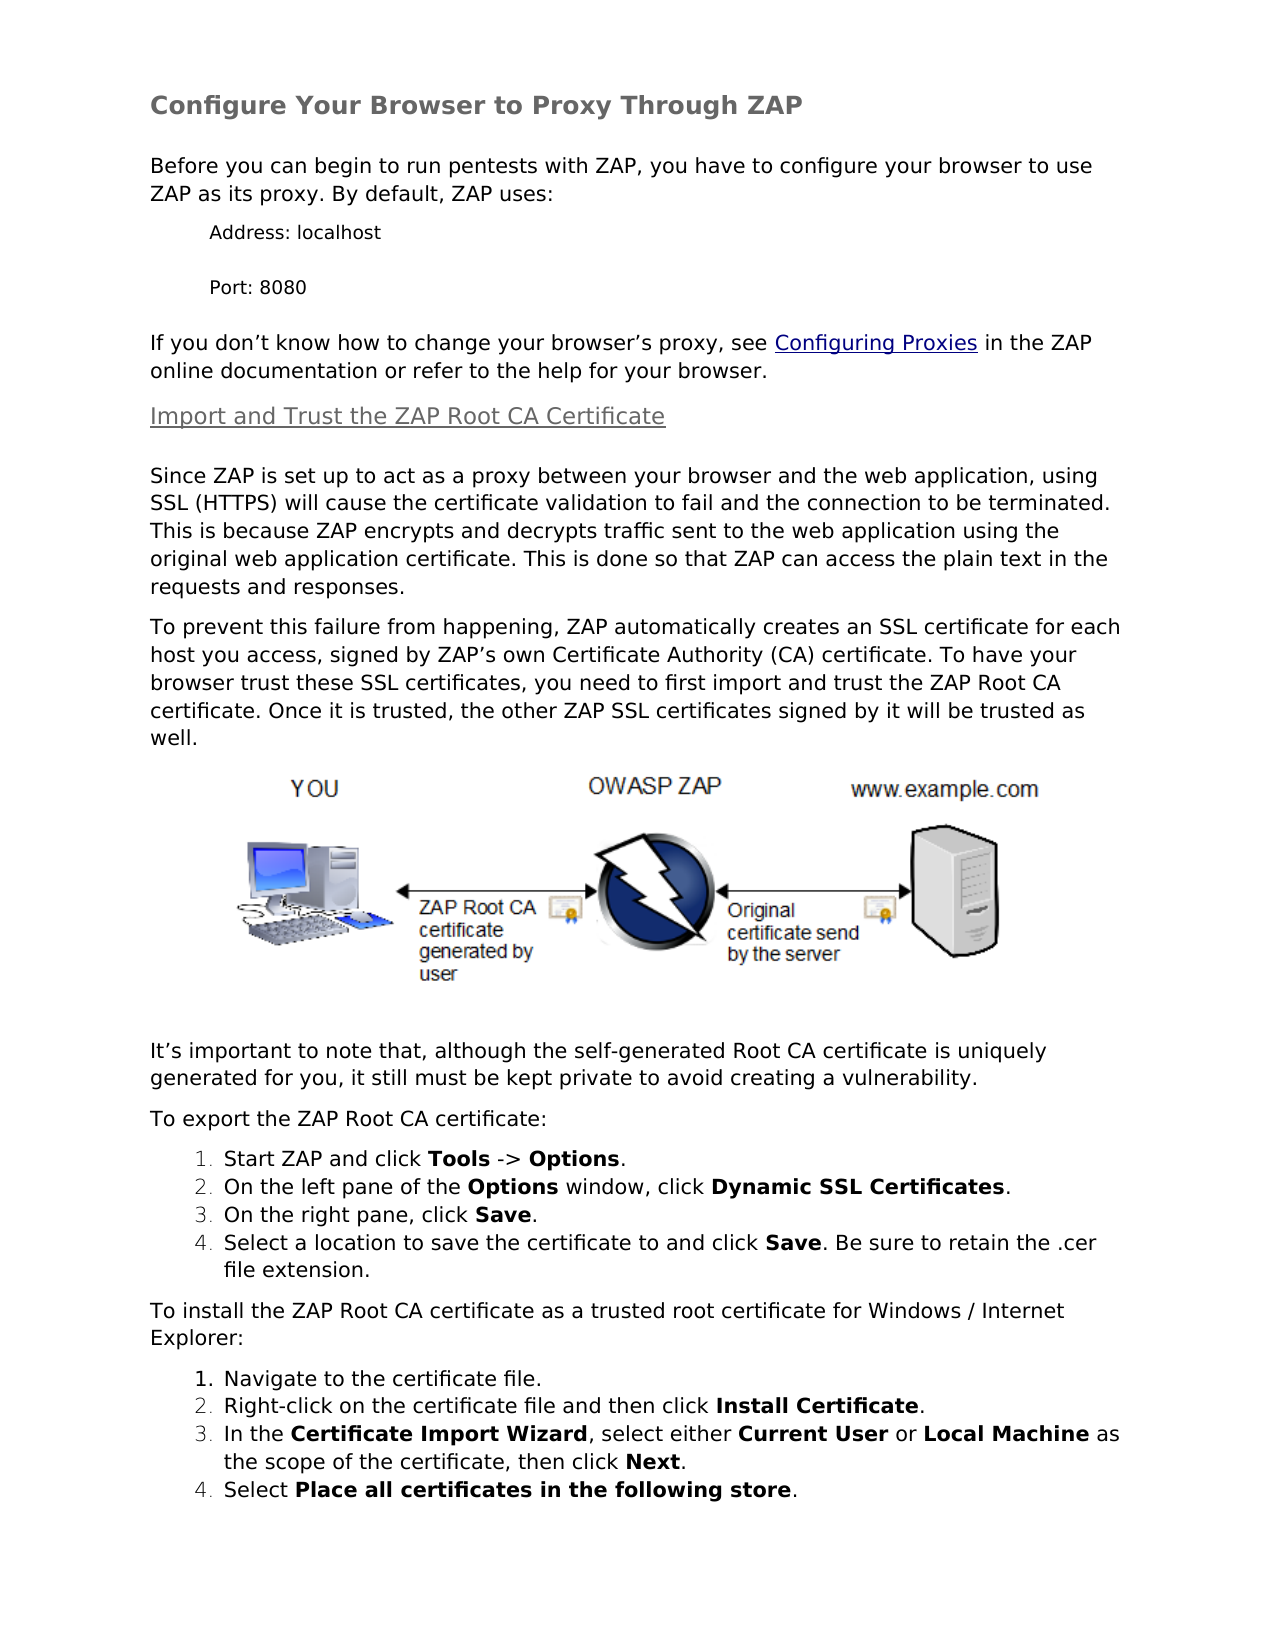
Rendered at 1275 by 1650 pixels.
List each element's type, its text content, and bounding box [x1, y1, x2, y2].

text Before you can begin to run pentests with ZAP, you have to configure your browser to use ZAP as its proxy. By default, ZAP uses: [150, 154, 1125, 206]
list Select Place all certificates in the following store. [194, 1478, 1125, 1502]
text Since ZAP is set up to act as a proxy between your browser and the web application, using SSL (HTTPS) will cause the certificate validation to fail and the connection to be terminated. This is because ZAP encrypts and decrypts traffic sent to the web application using the original web application certificate. This is done so that ZAP can access the plain text in the requests and responses. [150, 464, 1125, 599]
text To install the ZAP Root CA certificate as a trusted root certificate for Windows / Internet Explorer: [150, 1299, 1125, 1351]
list Navigate to the certificate file. [194, 1367, 1125, 1391]
text Port: 8080 [209, 277, 1066, 298]
text If you don’t know how to change your browser’s proxy, see Configuring Proxies in the ZAP online documentation or refer to the help for your browser. [150, 331, 1125, 383]
list Start ZAP and click Tools -> Options. [194, 1147, 1125, 1171]
text To prevent this failure from happening, ZAP automatically creates an SSL certificate for each host you access, signed by ZAP’s own Certificate Authority (CA) certificate. To have your browser trust these SSL certificates, you need to first import and trust the ZAP Root CA certificate. Once it is trusted, the other ZAP SSL certificates signed by it will be trusted as well. [150, 615, 1125, 751]
list On the right pane, click Save. [194, 1203, 1125, 1227]
subtitle Import and Trust the ZAP Root CA Certificate [150, 403, 1125, 430]
list Right-click on the certificate file and then click Install Certificate. [194, 1394, 1125, 1419]
picture [221, 766, 1054, 995]
list Select a location to save the certificate to and click Save. Be sure to retain the .cer file extension. [194, 1231, 1125, 1283]
list In the Certificate Import Wizard, select either Current User or Local Machine as the scope of the certificate, then click Next. [194, 1422, 1125, 1474]
list On the left pane of the Options window, click Dynamic SSL Certificates. [194, 1175, 1125, 1199]
text Address: localhost [209, 222, 1066, 244]
subtitle Configure Your Browser to Proxy Through ZAP [150, 91, 1125, 120]
text It’s important to note that, although the self-generated Root CA certificate is uniquely generated for you, it still must be kept private to avoid creating a vulnerability. [150, 1039, 1125, 1091]
text To export the ZAP Root CA certificate: [150, 1107, 1125, 1131]
